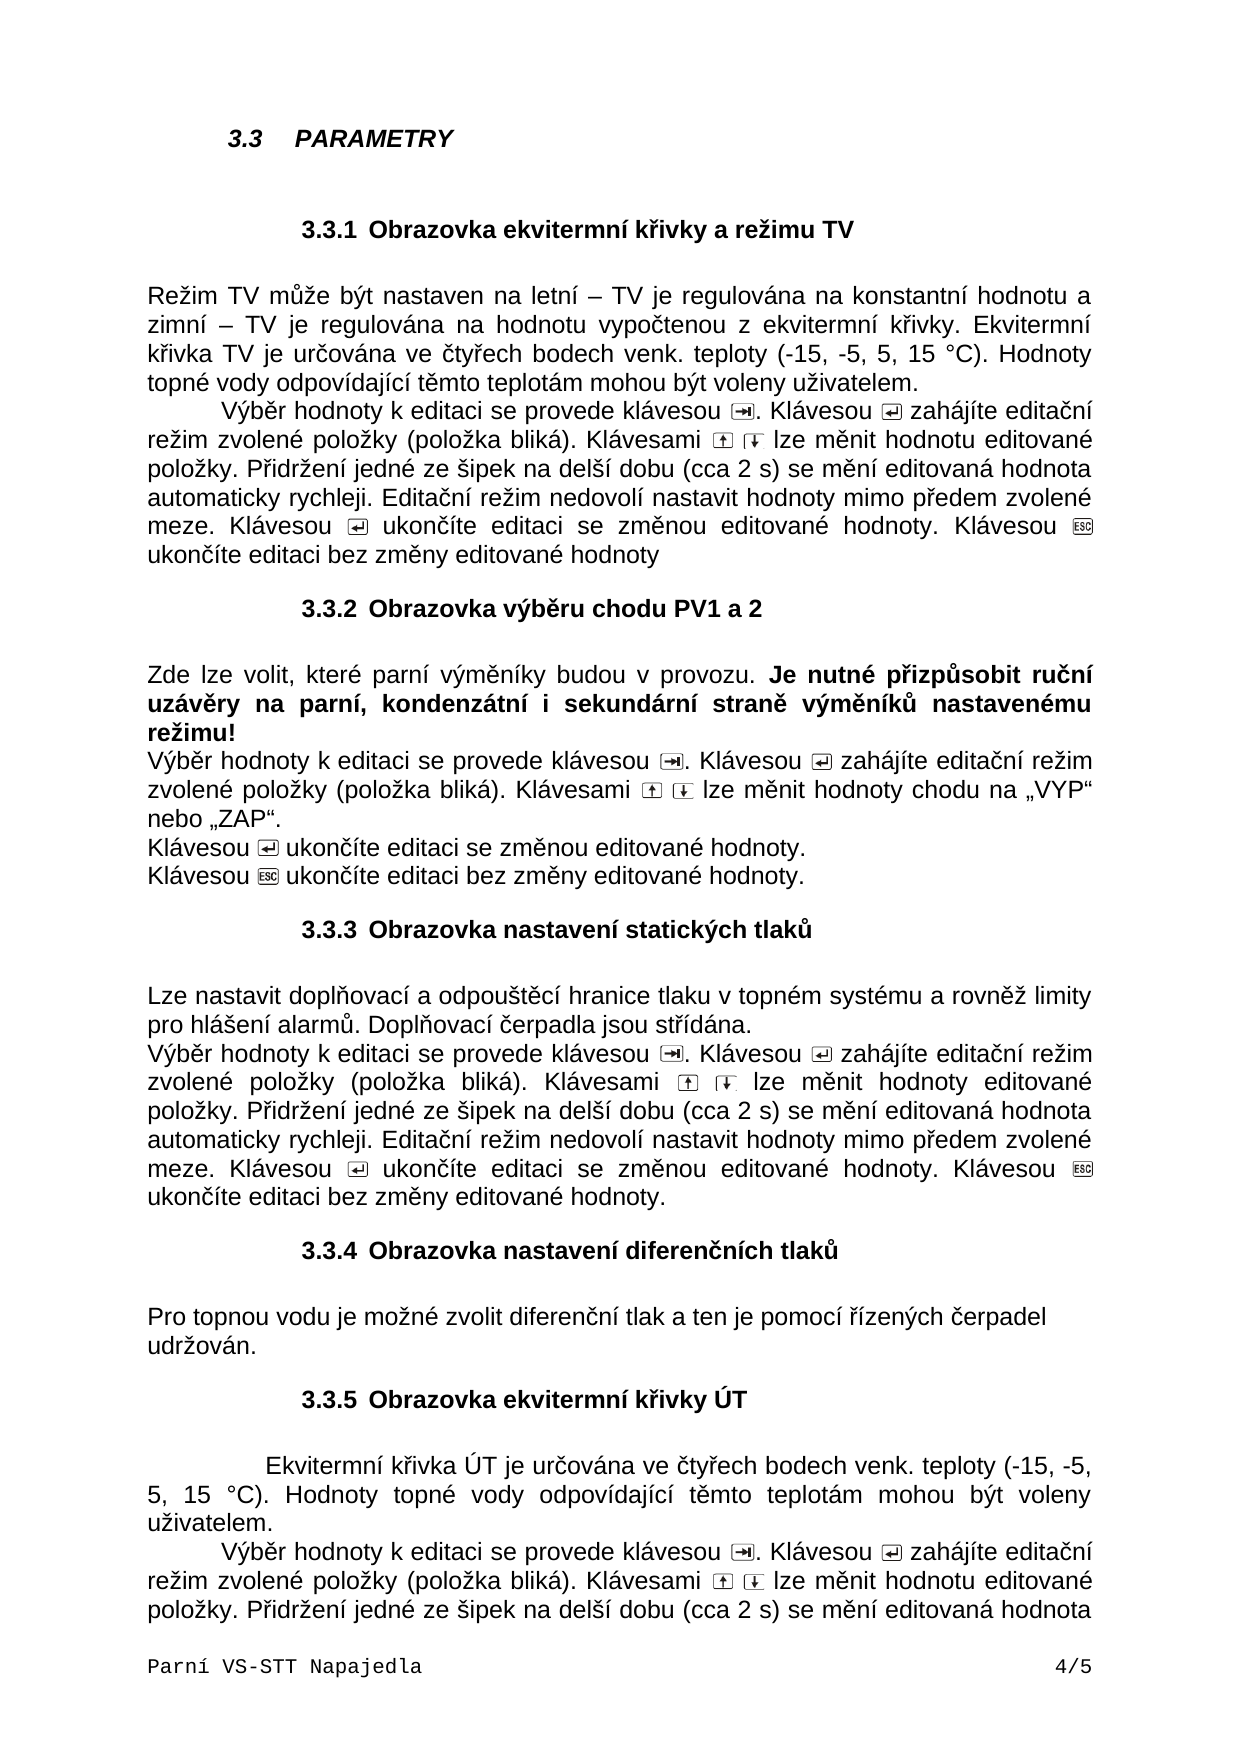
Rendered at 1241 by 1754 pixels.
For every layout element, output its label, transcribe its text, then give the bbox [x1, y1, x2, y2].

text Výběr hodnoty k editaci se provede klávesou . Klávesou zahájíte editační režim zvolené položky (položka bliká). Klávesami lze měnit hodnoty chodu na „VYP“ nebo „ZAP“. [147, 746, 1093, 832]
subtitle PARAMETRY [221, 124, 1093, 153]
text Klávesou ukončíte editaci bez změny editované hodnoty. [147, 861, 1093, 890]
text Režim TV může být nastaven na letní – TV je regulována na konstantní hodnotu a zimní – TV je regulována na hodnotu vypočtenou z ekvitermní křivky. Ekvitermní křivka TV je určována ve čtyřech bodech venk. teploty (-15, -5, 5, 15 °C). Hodnoty topné vody odpovídající těmto teplotám mohou být voleny uživatelem. [147, 281, 1093, 396]
list Lze nastavit doplňovací a odpouštěcí hranice tlaku v topném systému a rovněž limity pro hlášení alarmů. Doplňovací čerpadla jsou střídána. [147, 981, 1093, 1039]
text Výběr hodnoty k editaci se provede klávesou . Klávesou zahájíte editační režim zvolené položky (položka bliká). Klávesami lze měnit hodnotu editované položky. Přidržení jedné ze šipek na delší dobu (cca 2 s) se mění editovaná hodnota automaticky rychleji. Editační režim nedovolí nastavit hodnoty mimo předem zvolené meze. Klávesou ukončíte editaci se změnou editované hodnoty. Klávesou ukončíte editaci bez změny editované hodnoty [147, 396, 1093, 569]
subtitle Obrazovka ekvitermní křivky ÚT [294, 1385, 1093, 1413]
text Výběr hodnoty k editaci se provede klávesou . Klávesou zahájíte editační režim zvolené položky (položka bliká). Klávesami lze měnit hodnoty editované položky. Přidržení jedné ze šipek na delší dobu (cca 2 s) se mění editovaná hodnota automaticky rychleji. Editační režim nedovolí nastavit hodnoty mimo předem zvolené meze. Klávesou ukončíte editaci se změnou editované hodnoty. Klávesou ukončíte editaci bez změny editované hodnoty. [147, 1039, 1093, 1211]
subtitle Obrazovka nastavení statických tlaků [294, 915, 1093, 944]
subtitle Obrazovka ekvitermní křivky a režimu TV [294, 215, 1093, 244]
subtitle Obrazovka výběru chodu PV1 a 2 [294, 594, 1093, 623]
text Výběr hodnoty k editaci se provede klávesou . Klávesou zahájíte editační režim zvolené položky (položka bliká). Klávesami lze měnit hodnotu editované položky. Přidržení jedné ze šipek na delší dobu (cca 2 s) se mění editovaná hodnota [147, 1537, 1093, 1623]
list Pro topnou vodu je možné zvolit diferenční tlak a ten je pomocí řízených čerpadel udržován. [147, 1302, 1093, 1360]
text Ekvitermní křivka ÚT je určována ve čtyřech bodech venk. teploty (-15, -5, 5, 15 °C). Hodnoty topné vody odpovídající těmto teplotám mohou být voleny uživatelem. [147, 1451, 1093, 1537]
subtitle Obrazovka nastavení diferenčních tlaků [294, 1236, 1093, 1265]
text Klávesou ukončíte editaci se změnou editované hodnoty. [147, 832, 1093, 861]
text Zde lze volit, které parní výměníky budou v provozu. Je nutné přizpůsobit ruční uzávěry na parní, kondenzátní i sekundární straně výměníků nastavenému režimu! [147, 660, 1093, 746]
